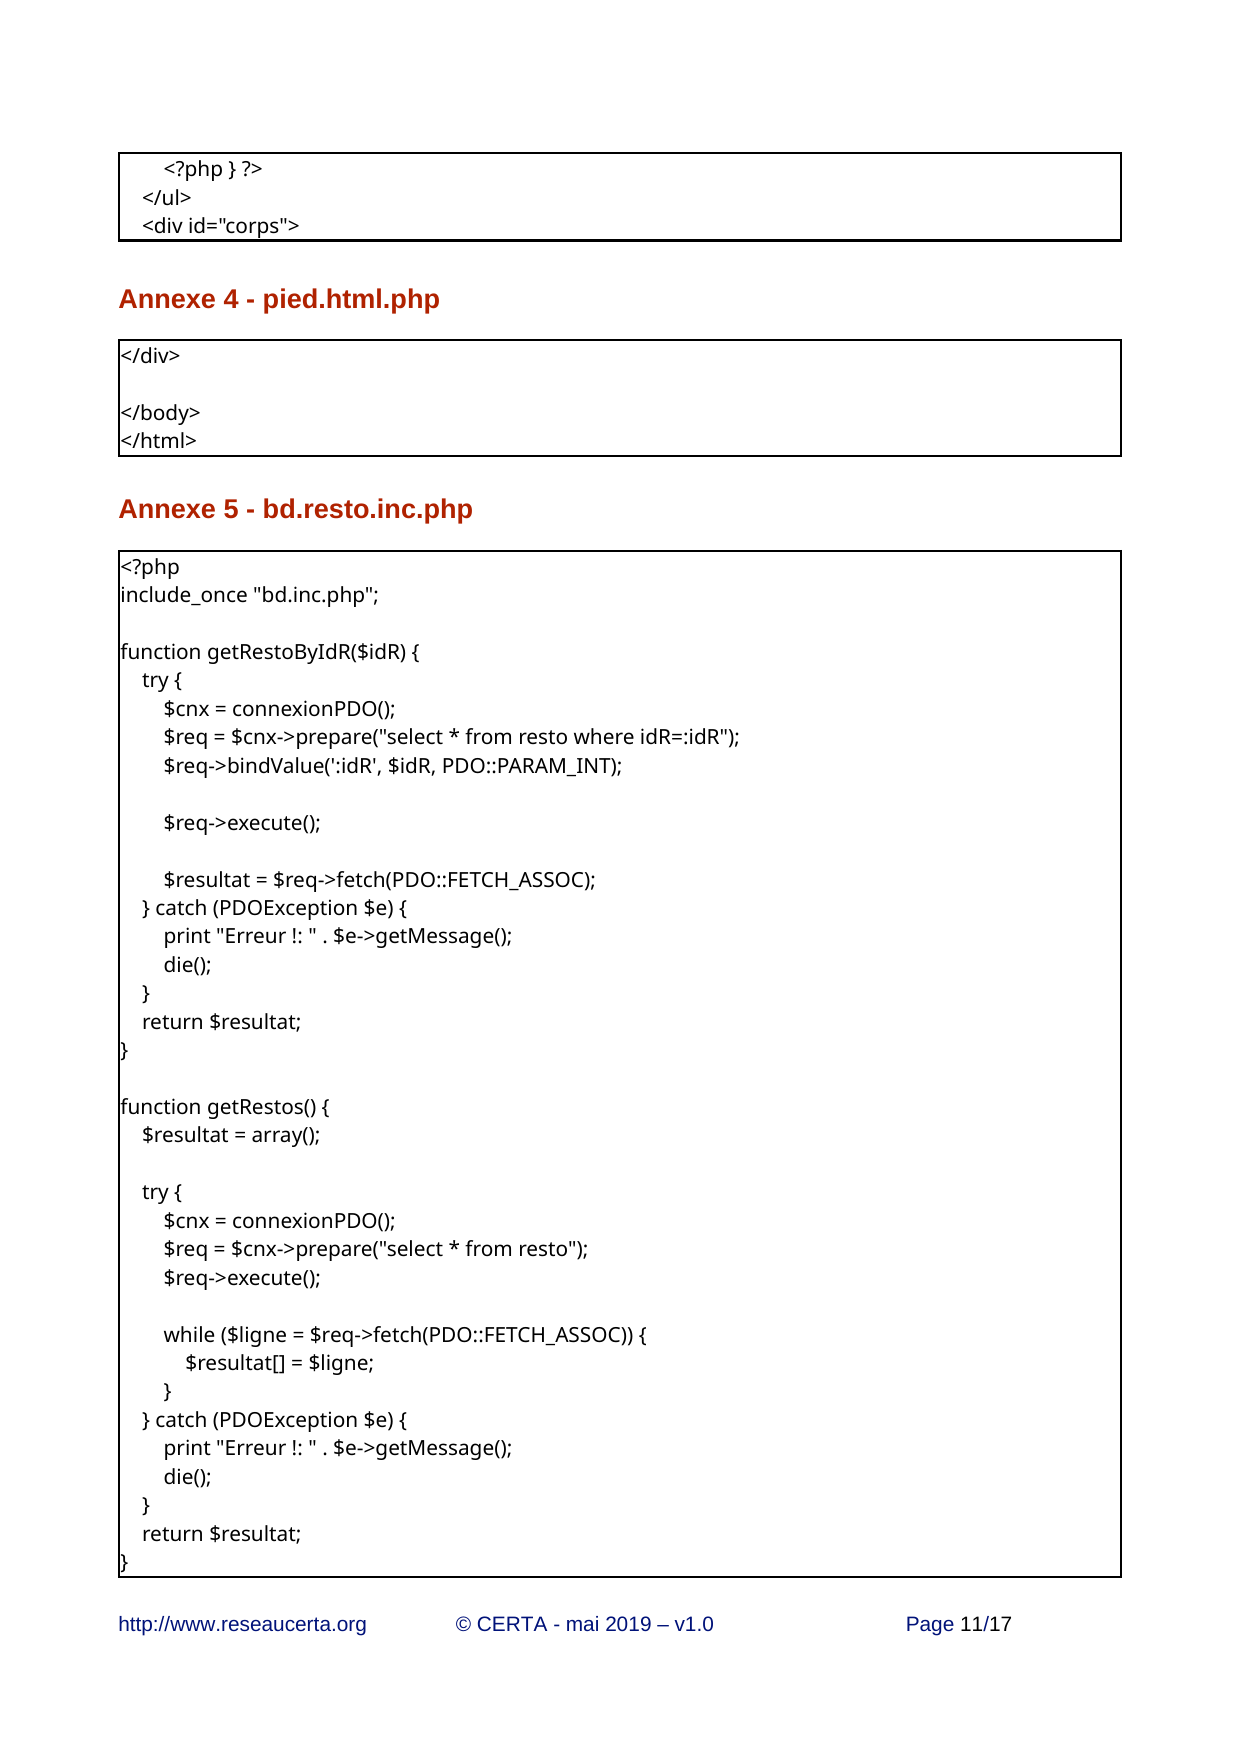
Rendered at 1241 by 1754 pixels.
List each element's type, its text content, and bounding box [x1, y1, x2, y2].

text $resultat = $req->fetch(PDO::FETCH_ASSOC); [120, 863, 1120, 891]
text $req = $cnx->prepare("select * from resto"); [120, 1232, 1120, 1261]
text try { [120, 1175, 1120, 1204]
text Annexe 5 - bd.resto.inc.php [118, 493, 1122, 525]
text </html> [120, 424, 1120, 455]
text $req->execute(); [120, 1261, 1120, 1291]
text print "Erreur !: " . $e->getMessage(); [120, 919, 1120, 948]
text </ul> [120, 181, 1120, 209]
text print "Erreur !: " . $e->getMessage(); [120, 1431, 1120, 1460]
text $req->bindValue(':idR', $idR, PDO::PARAM_INT); [120, 749, 1120, 779]
text } [120, 1374, 1120, 1403]
text } [120, 1033, 1120, 1064]
text } [120, 1488, 1120, 1517]
text try { [120, 663, 1120, 692]
text $req = $cnx->prepare("select * from resto where idR=:idR"); [120, 720, 1120, 749]
text } catch (PDOException $e) { [120, 891, 1120, 919]
text </div> [120, 341, 1120, 370]
text <?php [120, 552, 1120, 578]
text $cnx = connexionPDO(); [120, 692, 1120, 720]
text <?php } ?> [120, 154, 1120, 181]
text } [120, 976, 1120, 1005]
text $resultat = array(); [120, 1118, 1120, 1149]
text </body> [120, 396, 1120, 424]
text $cnx = connexionPDO(); [120, 1204, 1120, 1232]
text function getRestos() { [120, 1090, 1120, 1118]
text function getRestoByIdR($idR) { [120, 635, 1120, 663]
text $resultat[] = $ligne; [120, 1346, 1120, 1374]
text die(); [120, 948, 1120, 976]
text <div id="corps"> [120, 209, 1120, 239]
text return $resultat; [120, 1517, 1120, 1545]
text Annexe 4 - pied.html.php [118, 283, 1122, 314]
text return $resultat; [120, 1005, 1120, 1033]
text } [120, 1545, 1120, 1576]
text include_once "bd.inc.php"; [120, 578, 1120, 609]
text die(); [120, 1460, 1120, 1488]
text $req->execute(); [120, 806, 1120, 836]
text } catch (PDOException $e) { [120, 1403, 1120, 1431]
text while ($ligne = $req->fetch(PDO::FETCH_ASSOC)) { [120, 1318, 1120, 1346]
